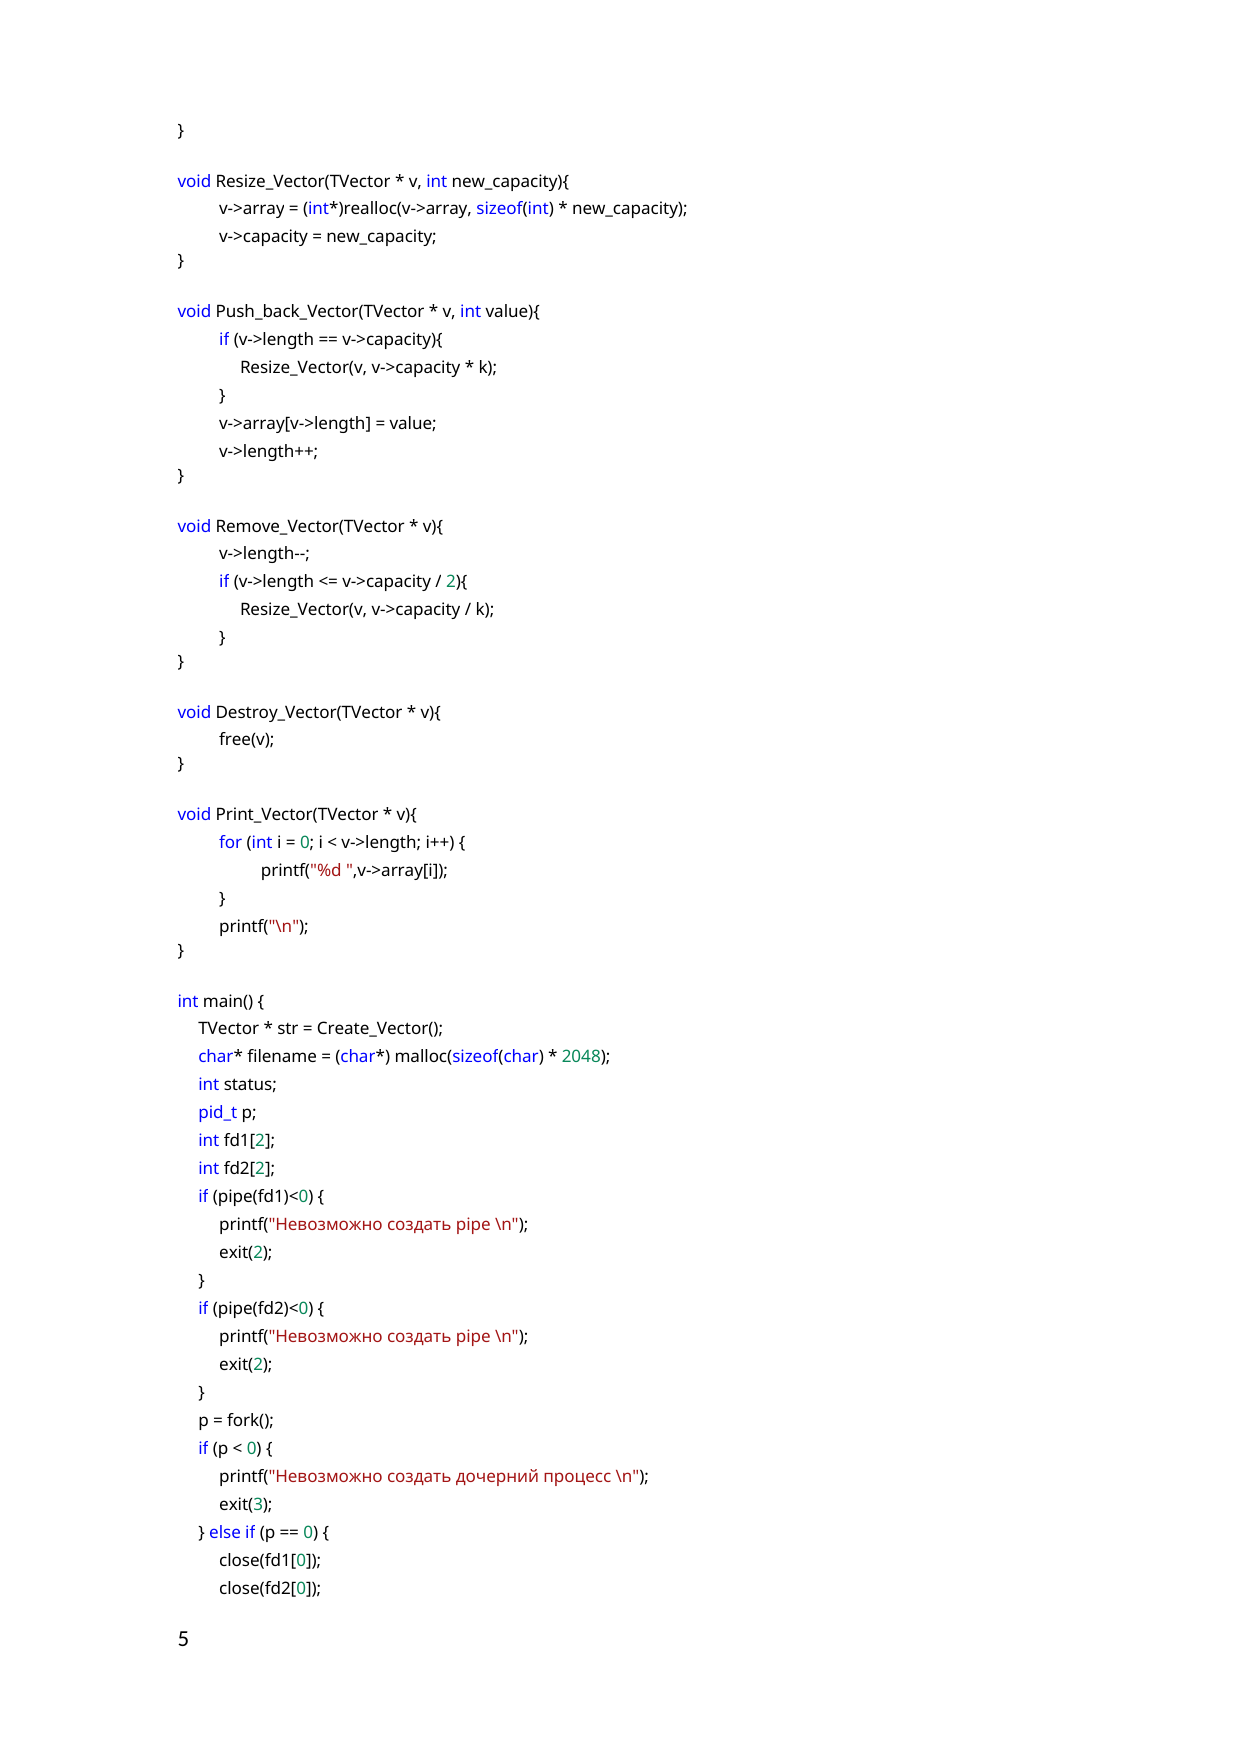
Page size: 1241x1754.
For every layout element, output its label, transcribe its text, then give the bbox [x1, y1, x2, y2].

text void Resize_Vector(TVector * v, int new_capacity){ [177, 169, 1152, 192]
text } [177, 938, 1152, 961]
text } [177, 751, 1152, 774]
text v->length++; [177, 435, 1152, 463]
text if (pipe(fd1)<0) { [177, 1180, 1152, 1208]
text if (p < 0) { [177, 1432, 1152, 1460]
text void Remove_Vector(TVector * v){ [177, 514, 1152, 537]
text } [177, 248, 1152, 272]
text TVector * str = Create_Vector(); [177, 1012, 1152, 1040]
text void Push_back_Vector(TVector * v, int value){ [177, 299, 1152, 323]
text } [177, 118, 1152, 141]
text } [177, 1376, 1152, 1404]
text Resize_Vector(v, v->capacity / k); [177, 593, 1152, 621]
text void Print_Vector(TVector * v){ [177, 803, 1152, 826]
text p = fork(); [177, 1404, 1152, 1432]
text printf("Невозможно создать дочерний процесс \n"); [177, 1460, 1152, 1488]
text } [177, 882, 1152, 910]
text } [177, 379, 1152, 407]
text } [177, 649, 1152, 672]
text close(fd2[0]); [177, 1572, 1152, 1601]
text close(fd1[0]); [177, 1544, 1152, 1572]
text if (v->length <= v->capacity / 2){ [177, 565, 1152, 593]
text } [177, 621, 1152, 649]
text exit(2); [177, 1236, 1152, 1264]
text } [177, 463, 1152, 486]
text printf("Невозможно создать pipe \n"); [177, 1208, 1152, 1236]
text if (v->length == v->capacity){ [177, 323, 1152, 351]
text v->capacity = new_capacity; [177, 220, 1152, 248]
text exit(3); [177, 1488, 1152, 1516]
text int fd2[2]; [177, 1152, 1152, 1180]
text printf("Невозможно создать pipe \n"); [177, 1320, 1152, 1348]
text for (int i = 0; i < v->length; i++) { [177, 826, 1152, 854]
text exit(2); [177, 1348, 1152, 1376]
text } [177, 1264, 1152, 1292]
text } else if (p == 0) { [177, 1516, 1152, 1544]
text v->array[v->length] = value; [177, 407, 1152, 435]
text int fd1[2]; [177, 1124, 1152, 1152]
text char* filename = (char*) malloc(sizeof(char) * 2048); [177, 1040, 1152, 1068]
text void Destroy_Vector(TVector * v){ [177, 700, 1152, 723]
text v->array = (int*)realloc(v->array, sizeof(int) * new_capacity); [177, 192, 1152, 220]
text v->length--; [177, 537, 1152, 565]
text int status; [177, 1068, 1152, 1096]
text printf("\n"); [177, 910, 1152, 938]
text if (pipe(fd2)<0) { [177, 1292, 1152, 1320]
text Resize_Vector(v, v->capacity * k); [177, 351, 1152, 379]
text int main() { [177, 989, 1152, 1012]
text pid_t p; [177, 1096, 1152, 1124]
text printf("%d ",v->array[i]); [177, 854, 1152, 882]
text free(v); [177, 723, 1152, 751]
